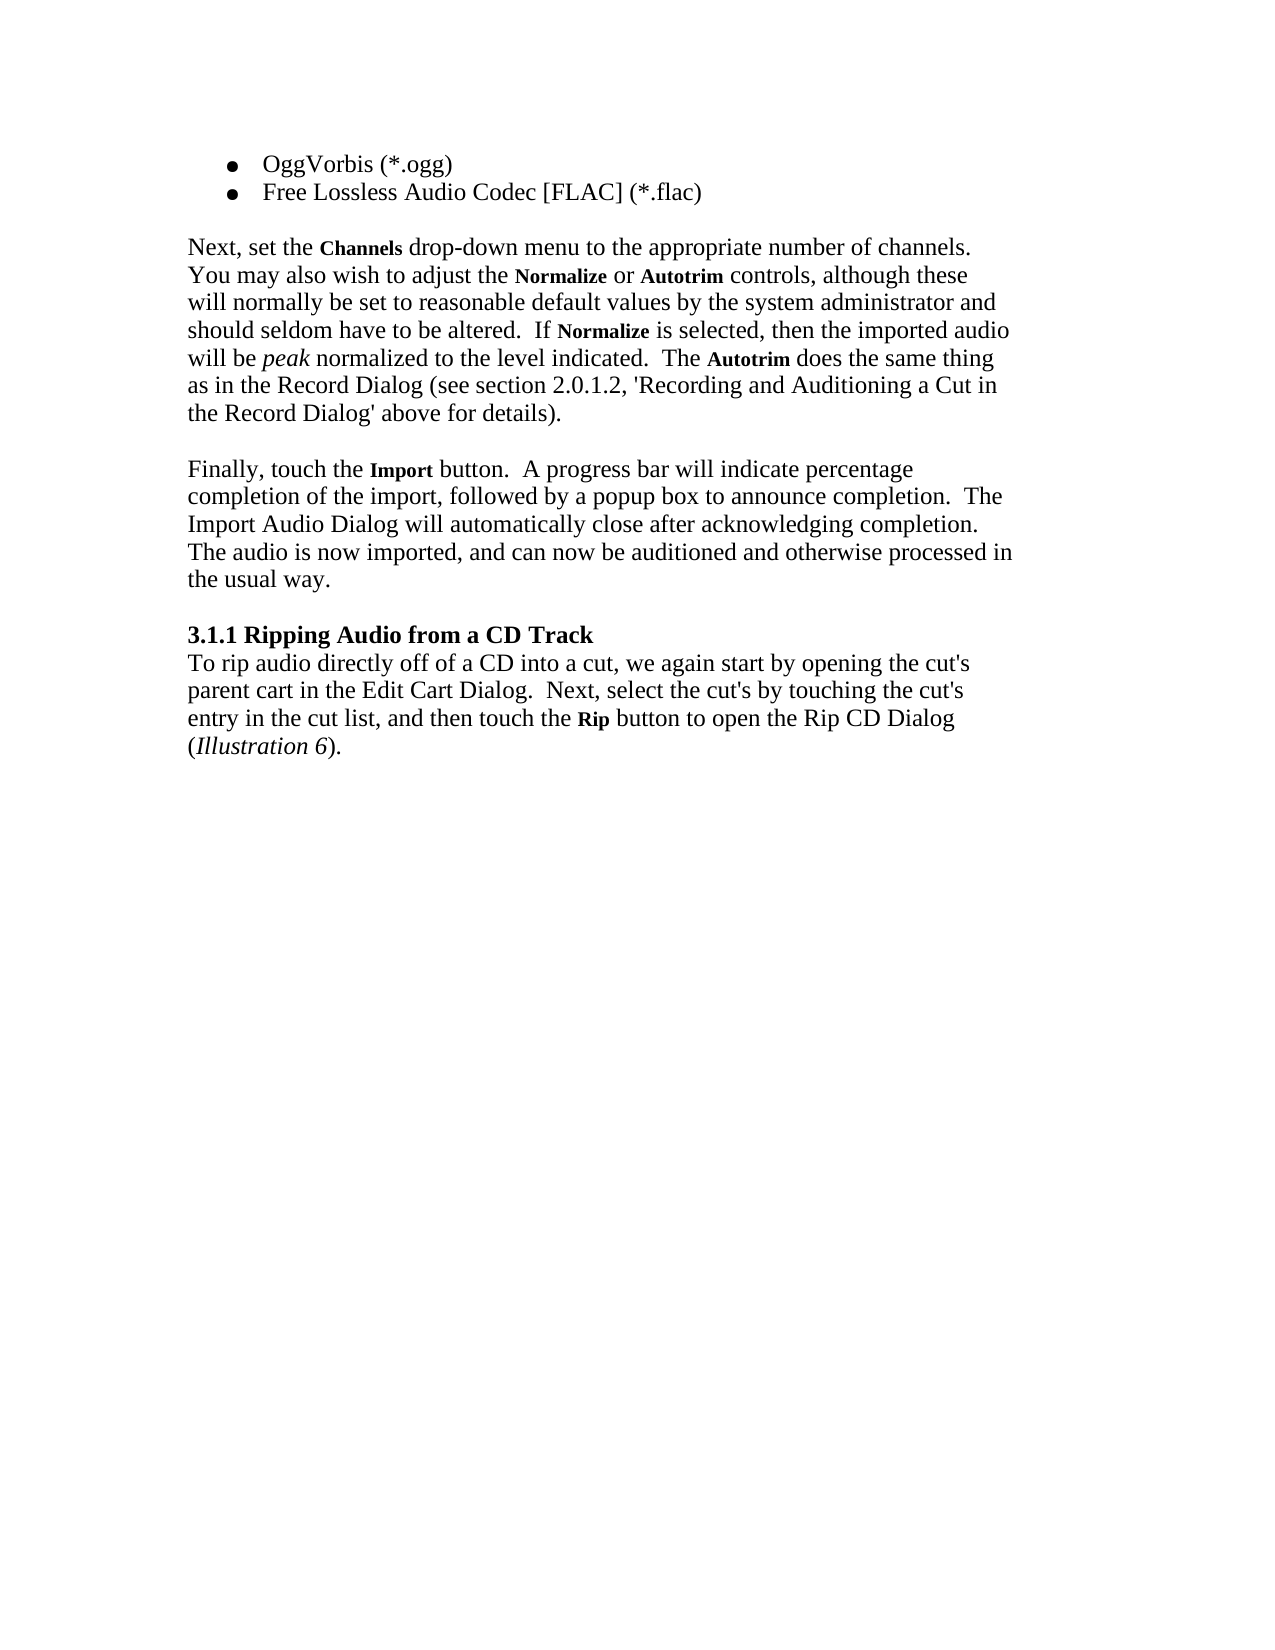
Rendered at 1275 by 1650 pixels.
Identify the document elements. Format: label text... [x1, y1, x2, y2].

list Free Lossless Audio Codec [FLAC] (*.flac) [225, 178, 1012, 205]
text To rip audio directly off of a CD into a cut, we again start by opening the cut's parent cart in the Edit Cart Dialog. Next, select the cut's by touching the cut's entry in the cut list, and then touch the Rip button to open the Rip CD Dialog (Illustration 6). [187, 649, 1012, 759]
text Next, set the Channels drop-down menu to the appropriate number of channels. You may also wish to adjust the Normalize or Autotrim controls, although these will normally be set to reasonable default values by the system administrator and should seldom have to be altered. If Normalize is selected, then the imported audio will be peak normalized to the level indicated. The Autotrim does the same thing as in the Record Dialog (see section 2.0.1.2, 'Recording and Auditioning a Cut in the Record Dialog' above for details). [187, 233, 1012, 427]
list OggVorbis (*.ogg) [225, 150, 1012, 178]
text Finally, touch the Import button. A progress bar will indicate percentage completion of the import, followed by a popup box to announce completion. The Import Audio Dialog will automatically close after acknowledging completion. The audio is now imported, and can now be auditioned and otherwise processed in the usual way. [187, 455, 1012, 593]
text 3.1.1 Ripping Audio from a CD Track [187, 621, 1012, 649]
